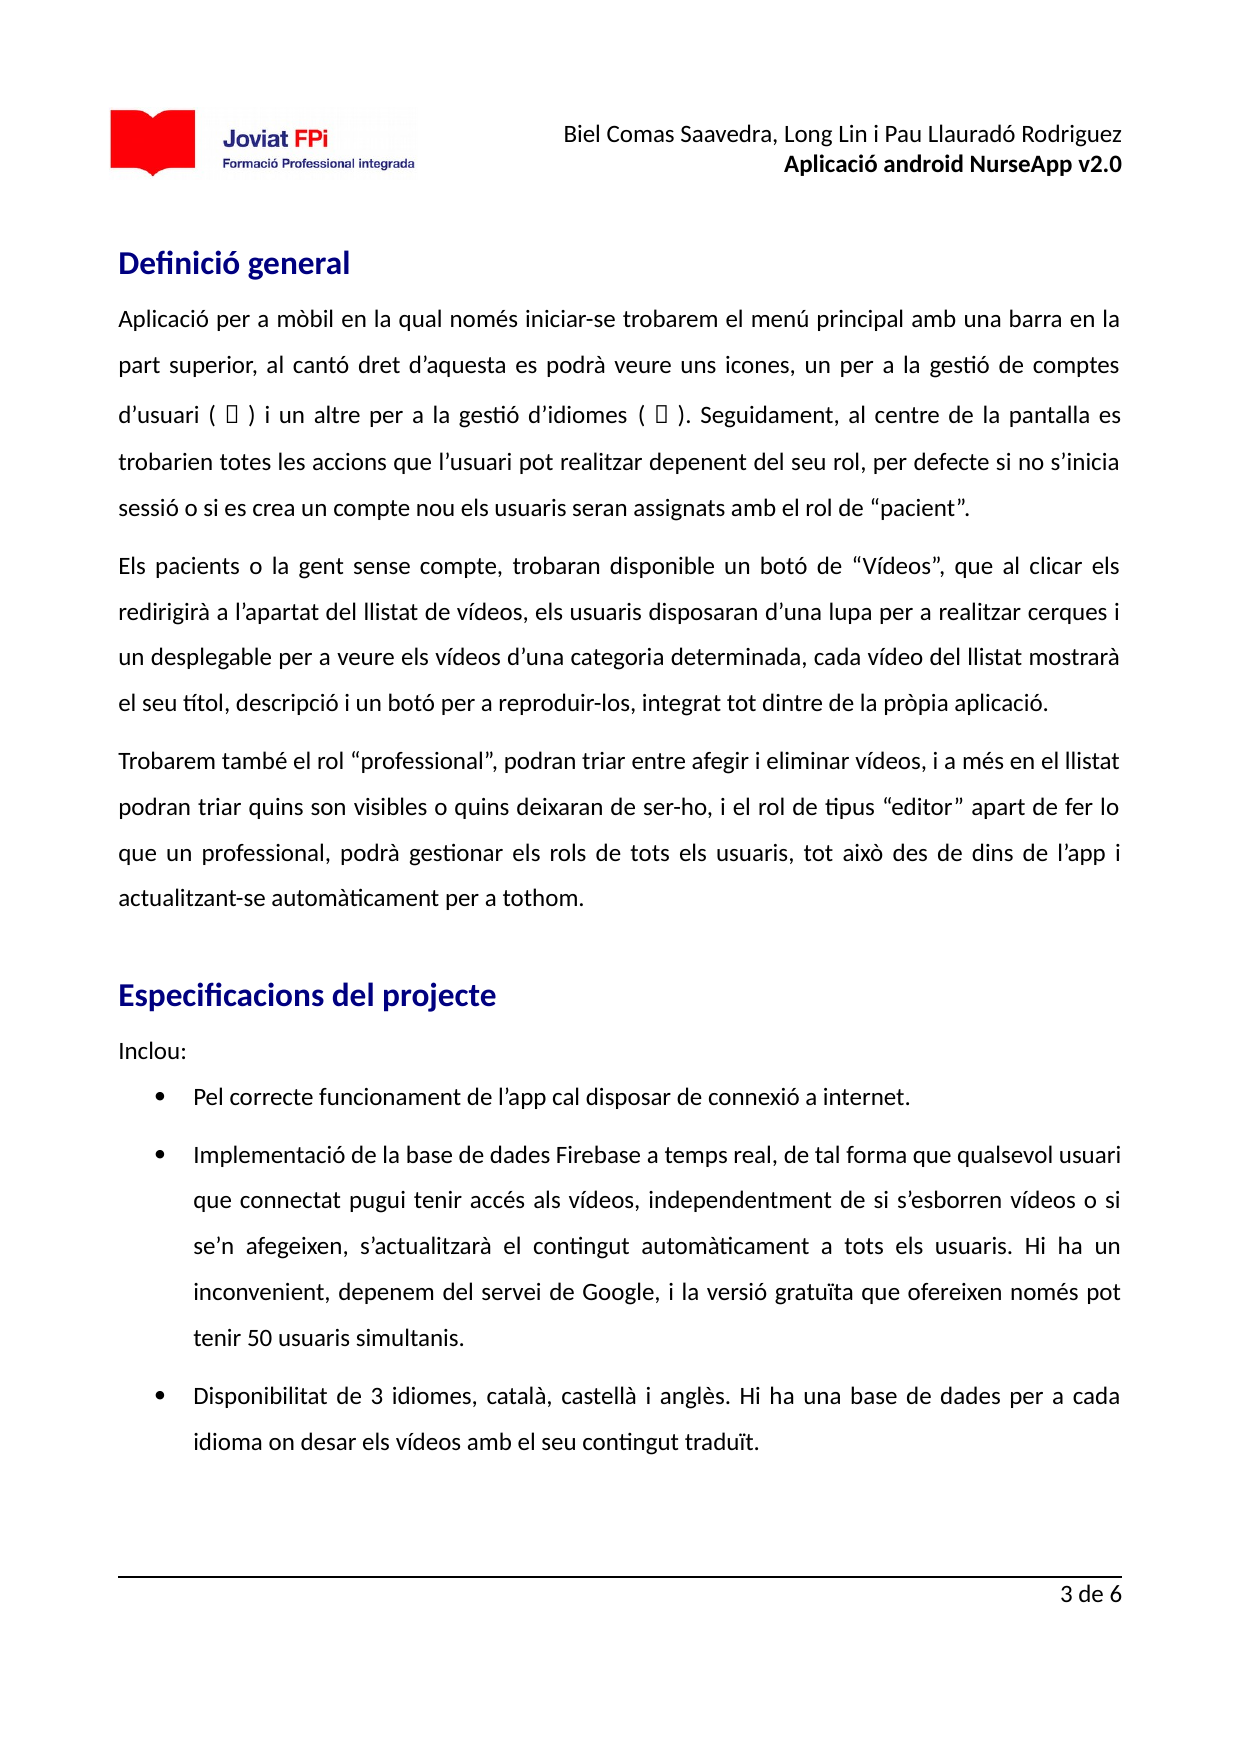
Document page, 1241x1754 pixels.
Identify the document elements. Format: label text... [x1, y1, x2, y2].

subtitle Definició general [118, 242, 1122, 283]
text Trobarem també el rol “professional”, podran triar entre afegir i eliminar vídeos, i a més en el llistat podran triar quins son visibles o quins deixaran de ser-ho, i el rol de tipus “editor” apart de fer lo que un professional, podrà gestionar els rols de tots els usuaris, tot això des de dins de l’app i actualitzant-se automàticament per a tothom. [118, 745, 1122, 913]
list Disponibilitat de 3 idiomes, català, castellà i anglès. Hi ha una base de dades per a cada idioma on desar els vídeos amb el seu contingut traduït. [156, 1380, 1122, 1456]
text Inclou: [118, 1035, 1122, 1066]
text Els pacients o la gent sense compte, trobaran disponible un botó de “Vídeos”, que al clicar els redirigirà a l’apartat del llistat de vídeos, els usuaris disposaran d’una lupa per a realitzar cerques i un desplegable per a veure els vídeos d’una categoria determinada, cada vídeo del llistat mostrarà el seu títol, descripció i un botó per a reproduir-los, integrat tot dintre de la pròpia aplicació. [118, 550, 1122, 718]
text Aplicació per a mòbil en la qual només iniciar-se trobarem el menú principal amb una barra en la part superior, al cantó dret d’aquesta es podrà veure uns icones, un per a la gestió de comptes d’usuari ( 👤 ) i un altre per a la gestió d’idiomes ( 🌐 ). Seguidament, al centre de la pantalla es trobarien totes les accions que l’usuari pot realitzar depenent del seu rol, per defecte si no s’inicia sessió o si es crea un compte nou els usuaris seran assignats amb el rol de “pacient”. [118, 303, 1122, 522]
list Implementació de la base de dades Firebase a temps real, de tal forma que qualsevol usuari que connectat pugui tenir accés als vídeos, independentment de si s’esborren vídeos o si se’n afegeixen, s’actualitzarà el contingut automàticament a tots els usuaris. Hi ha un inconvenient, depenem del servei de Google, i la versió gratuïta que ofereixen només pot tenir 50 usuaris simultanis. [156, 1139, 1122, 1352]
subtitle Especificacions del projecte [118, 974, 1122, 1015]
list Pel correcte funcionament de l’app cal disposar de connexió a internet. [156, 1081, 1122, 1111]
